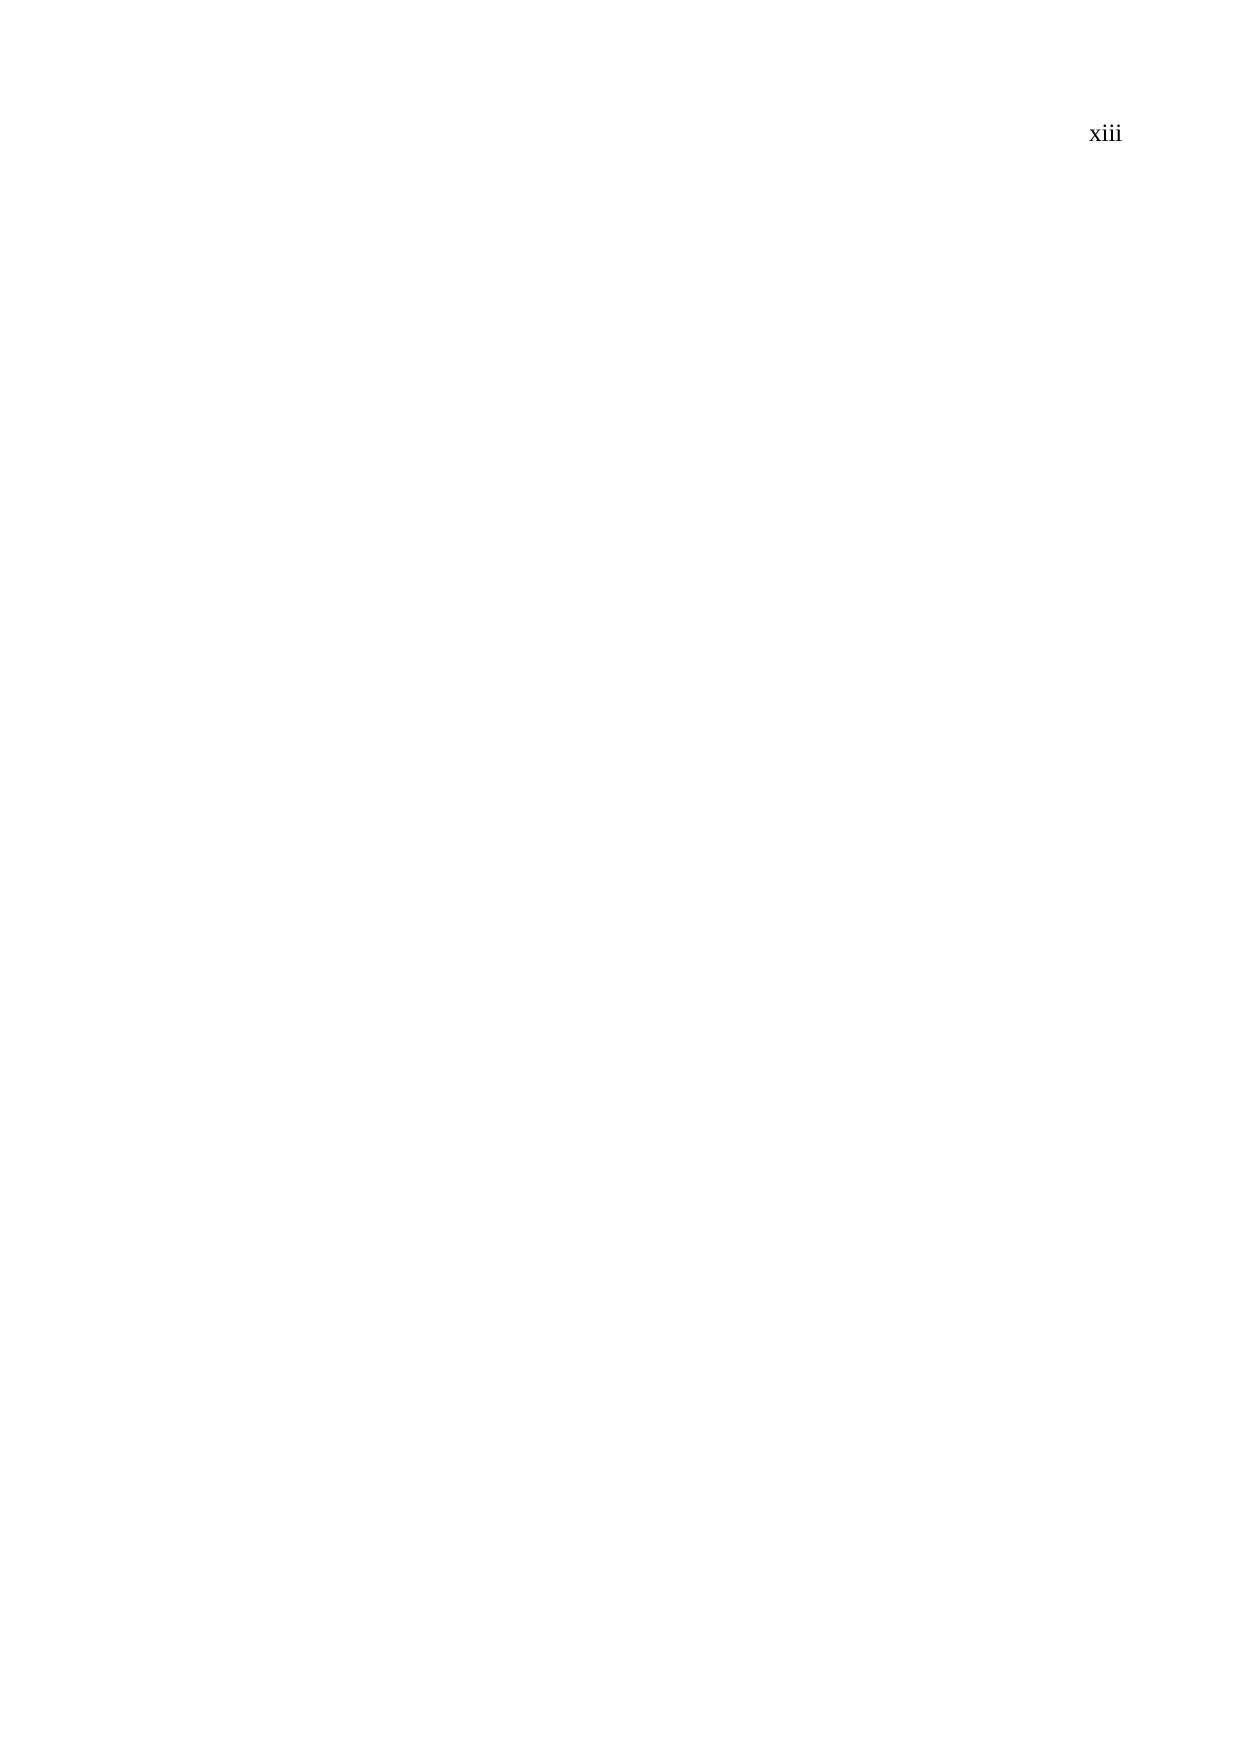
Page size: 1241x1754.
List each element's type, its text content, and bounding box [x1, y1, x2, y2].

text xiii [207, 118, 1122, 147]
